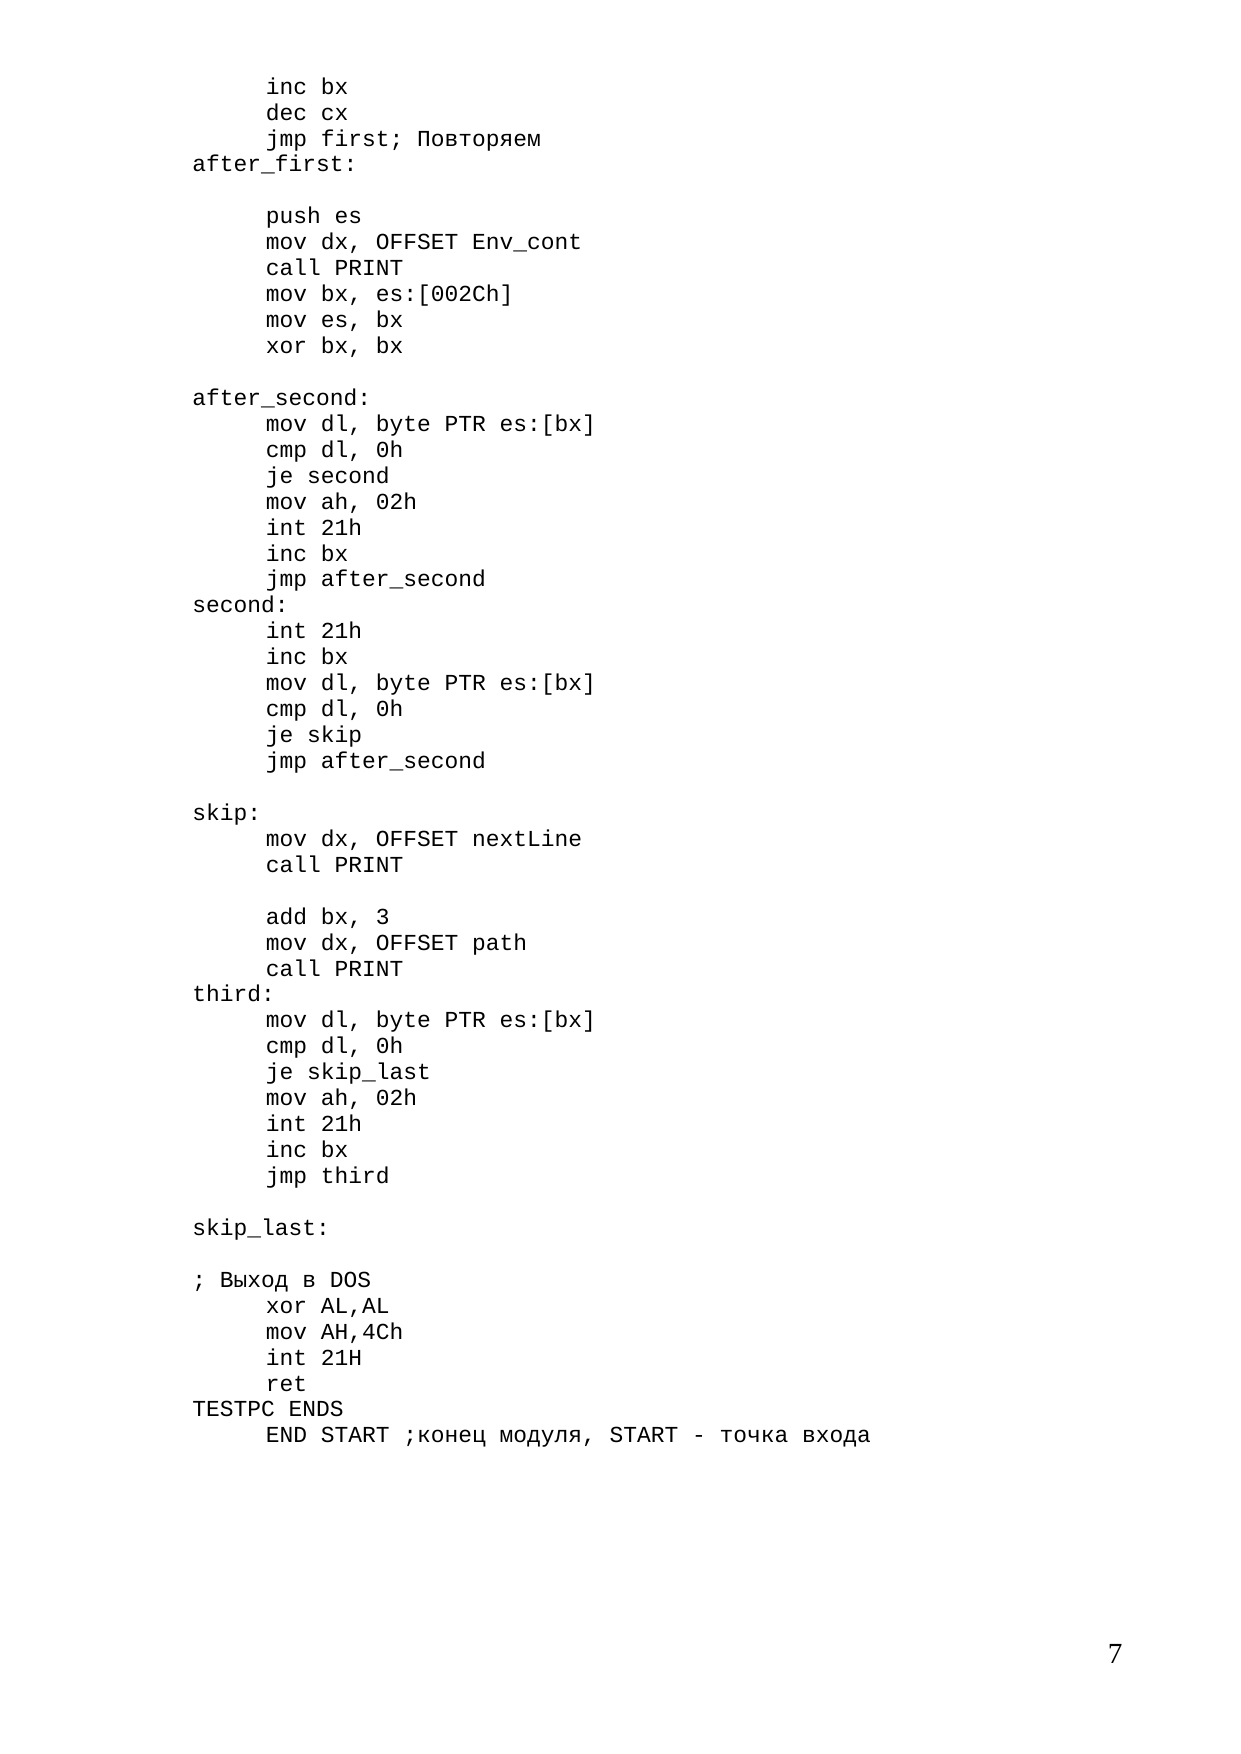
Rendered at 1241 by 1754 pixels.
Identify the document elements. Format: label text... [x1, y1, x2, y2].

text inc bx [118, 542, 1122, 568]
text add bx, 3 [118, 905, 1122, 931]
text xor AL,AL [118, 1294, 1122, 1320]
text mov dx, OFFSET nextLine [118, 827, 1122, 853]
text cmp dl, 0h [118, 438, 1122, 464]
text jmp first; Повторяем [118, 127, 1122, 153]
text int 21h [118, 620, 1122, 646]
text xor bx, bx [118, 334, 1122, 360]
text mov bx, es:[002Ch] [118, 282, 1122, 308]
text call PRINT [118, 257, 1122, 282]
text skip: [118, 801, 1122, 827]
text je second [118, 464, 1122, 490]
text int 21h [118, 516, 1122, 542]
text cmp dl, 0h [118, 1035, 1122, 1061]
text inc bx [118, 75, 1122, 101]
text call PRINT [118, 957, 1122, 983]
text mov ah, 02h [118, 490, 1122, 516]
text je skip_last [118, 1061, 1122, 1087]
text ; Выход в DOS [118, 1268, 1122, 1294]
text jmp third [118, 1164, 1122, 1190]
text cmp dl, 0h [118, 697, 1122, 723]
text after_second: [118, 386, 1122, 412]
text int 21H [118, 1346, 1122, 1372]
text ret [118, 1372, 1122, 1398]
text mov AH,4Ch [118, 1320, 1122, 1346]
text inc bx [118, 646, 1122, 672]
text push es [118, 205, 1122, 231]
text jmp after_second [118, 749, 1122, 775]
text call PRINT [118, 853, 1122, 879]
text mov ah, 02h [118, 1087, 1122, 1112]
text mov dl, byte PTR es:[bx] [118, 1009, 1122, 1035]
text int 21h [118, 1112, 1122, 1138]
text inc bx [118, 1138, 1122, 1164]
text mov dx, OFFSET Env_cont [118, 231, 1122, 257]
text after_first: [118, 153, 1122, 179]
text END START ;конец модуля, START - точка входа [118, 1424, 1122, 1450]
text skip_last: [118, 1216, 1122, 1242]
text jmp after_second [118, 568, 1122, 594]
text mov dx, OFFSET path [118, 931, 1122, 957]
text je skip [118, 723, 1122, 749]
text mov dl, byte PTR es:[bx] [118, 672, 1122, 697]
text dec cx [118, 101, 1122, 127]
text second: [118, 594, 1122, 620]
text mov es, bx [118, 308, 1122, 334]
text mov dl, byte PTR es:[bx] [118, 412, 1122, 438]
text third: [118, 983, 1122, 1009]
text TESTPC ENDS [118, 1398, 1122, 1424]
